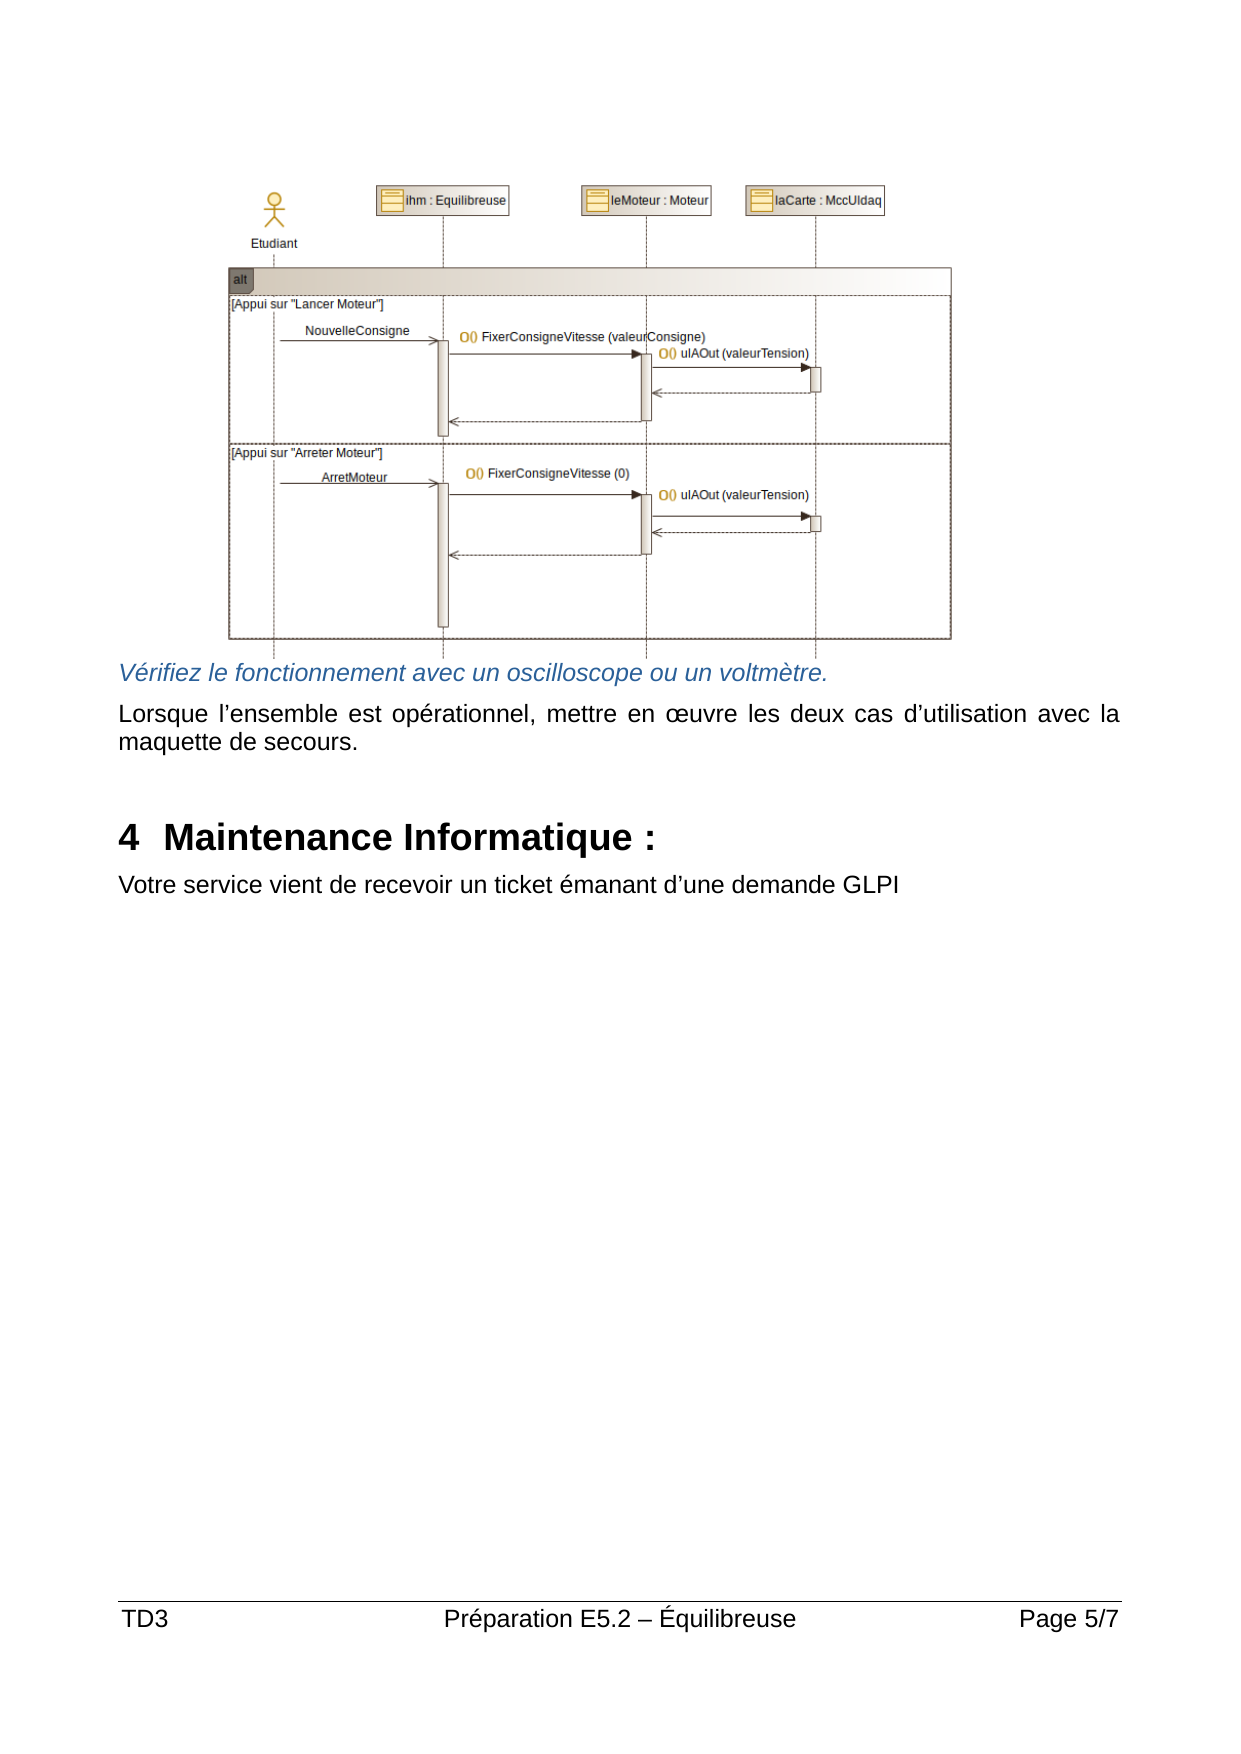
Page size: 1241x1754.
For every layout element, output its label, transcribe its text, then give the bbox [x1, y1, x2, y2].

text Vérifiez le fonctionnement avec un oscilloscope ou un voltmètre. [118, 176, 1122, 687]
text Lorsque l’ensemble est opérationnel, mettre en œuvre les deux cas d’utilisation avec la maquette de secours. [118, 699, 1122, 756]
subtitle Maintenance Informatique : [118, 814, 1122, 858]
text Votre service vient de recevoir un ticket émanant d’une demande GLPI [118, 870, 1122, 899]
picture [218, 175, 962, 659]
